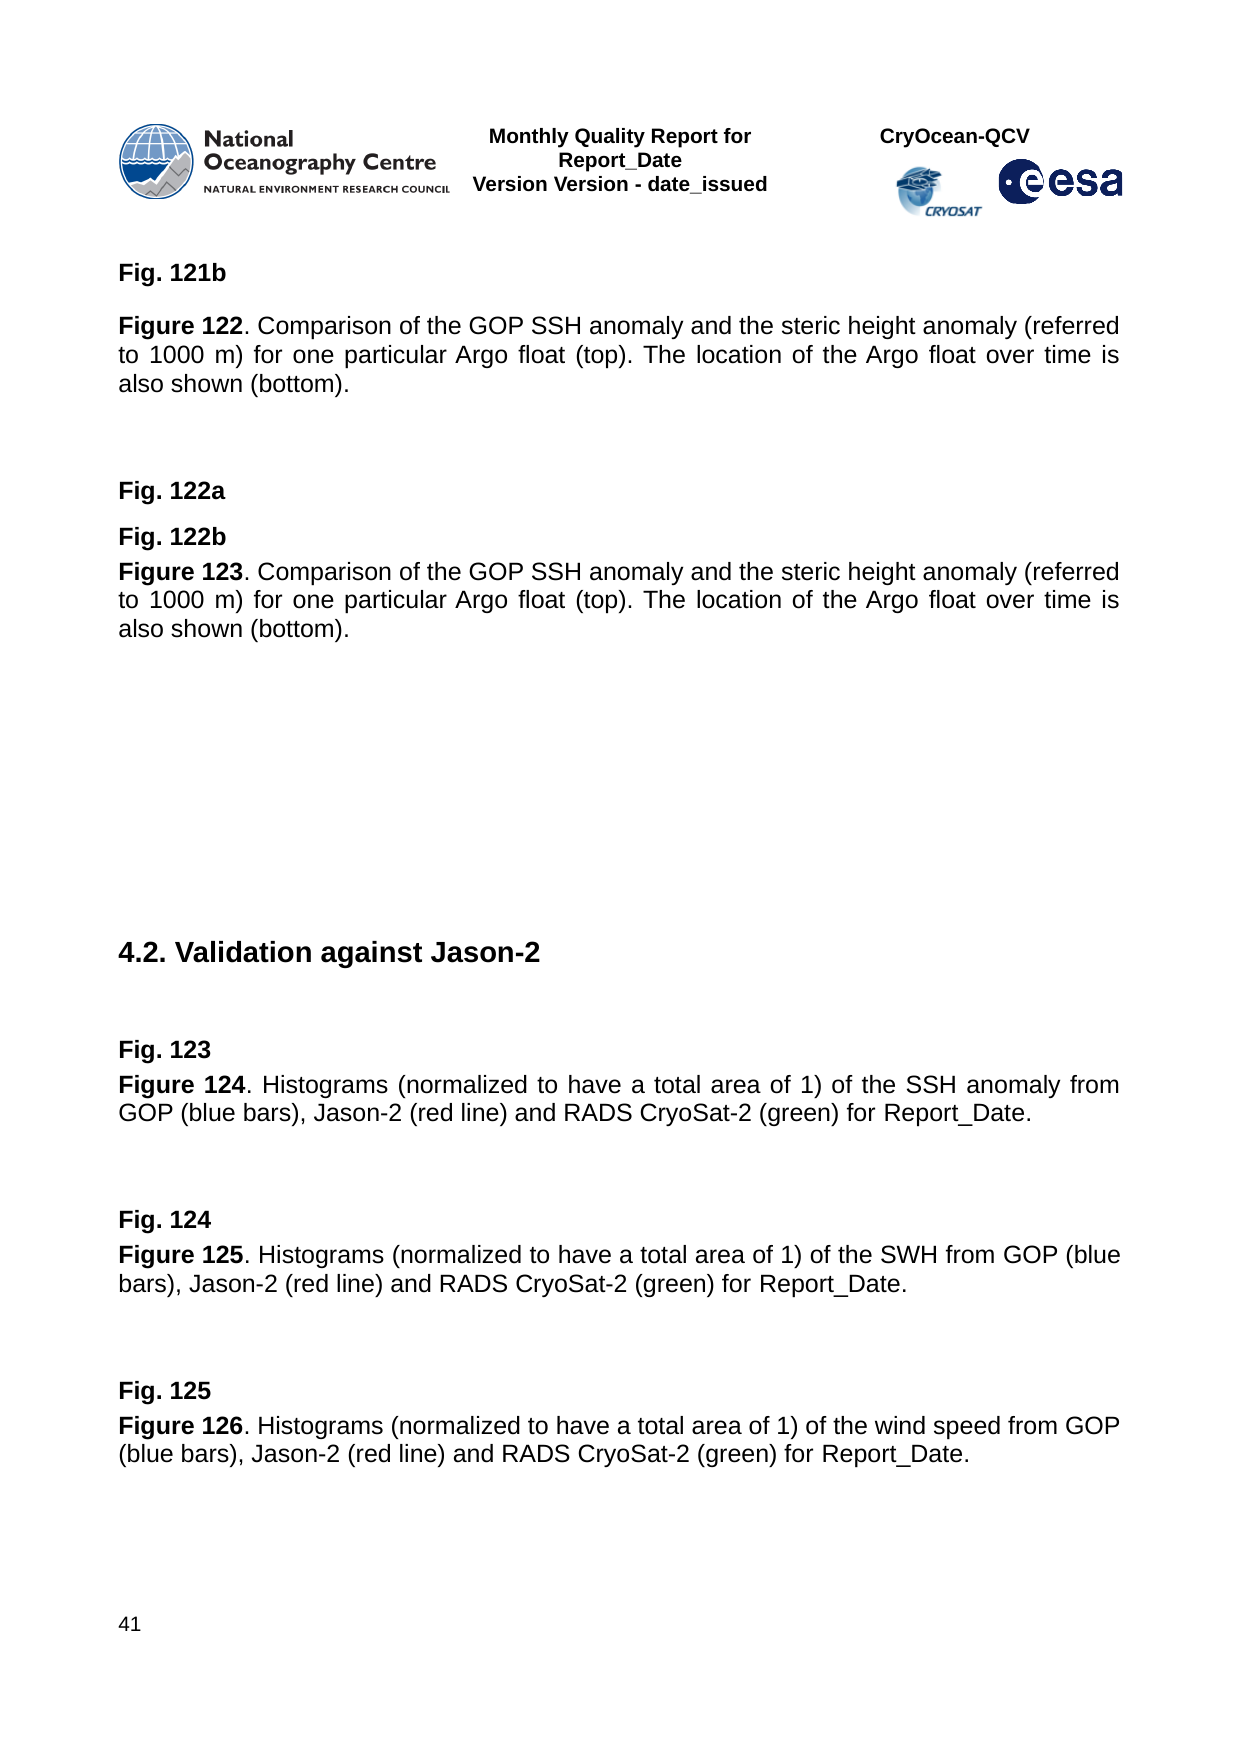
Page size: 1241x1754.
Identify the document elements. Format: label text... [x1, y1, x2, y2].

text Fig. 122b [118, 522, 1122, 551]
picture [876, 159, 1123, 224]
text Figure 124. Histograms (normalized to have a total area of 1) of the SSH anomaly from GOP (blue bars), Jason-2 (red line) and RADS CryoSat-2 (green) for Report_Date. [118, 1070, 1122, 1127]
text Figure 126. Histograms (normalized to have a total area of 1) of the wind speed from GOP (blue bars), Jason-2 (red line) and RADS CryoSat-2 (green) for Report_Date. [118, 1411, 1122, 1468]
text Fig. 122a [118, 476, 1122, 504]
text Fig. 124 [118, 1206, 1122, 1234]
text Fig. 121b [118, 257, 1122, 286]
text Figure 122. Comparison of the GOP SSH anomaly and the steric height anomaly (referred to 1000 m) for one particular Argo float (top). The location of the Argo float over time is also shown (bottom). [118, 311, 1122, 397]
text Fig. 123 [118, 1035, 1122, 1064]
text 4.2. Validation against Jason-2 [118, 936, 1122, 969]
text Figure 123. Comparison of the GOP SSH anomaly and the steric height anomaly (referred to 1000 m) for one particular Argo float (top). The location of the Argo float over time is also shown (bottom). [118, 557, 1122, 643]
text Figure 125. Histograms (normalized to have a total area of 1) of the SWH from GOP (blue bars), Jason-2 (red line) and RADS CryoSat-2 (green) for Report_Date. [118, 1240, 1122, 1298]
text Fig. 125 [118, 1376, 1122, 1405]
